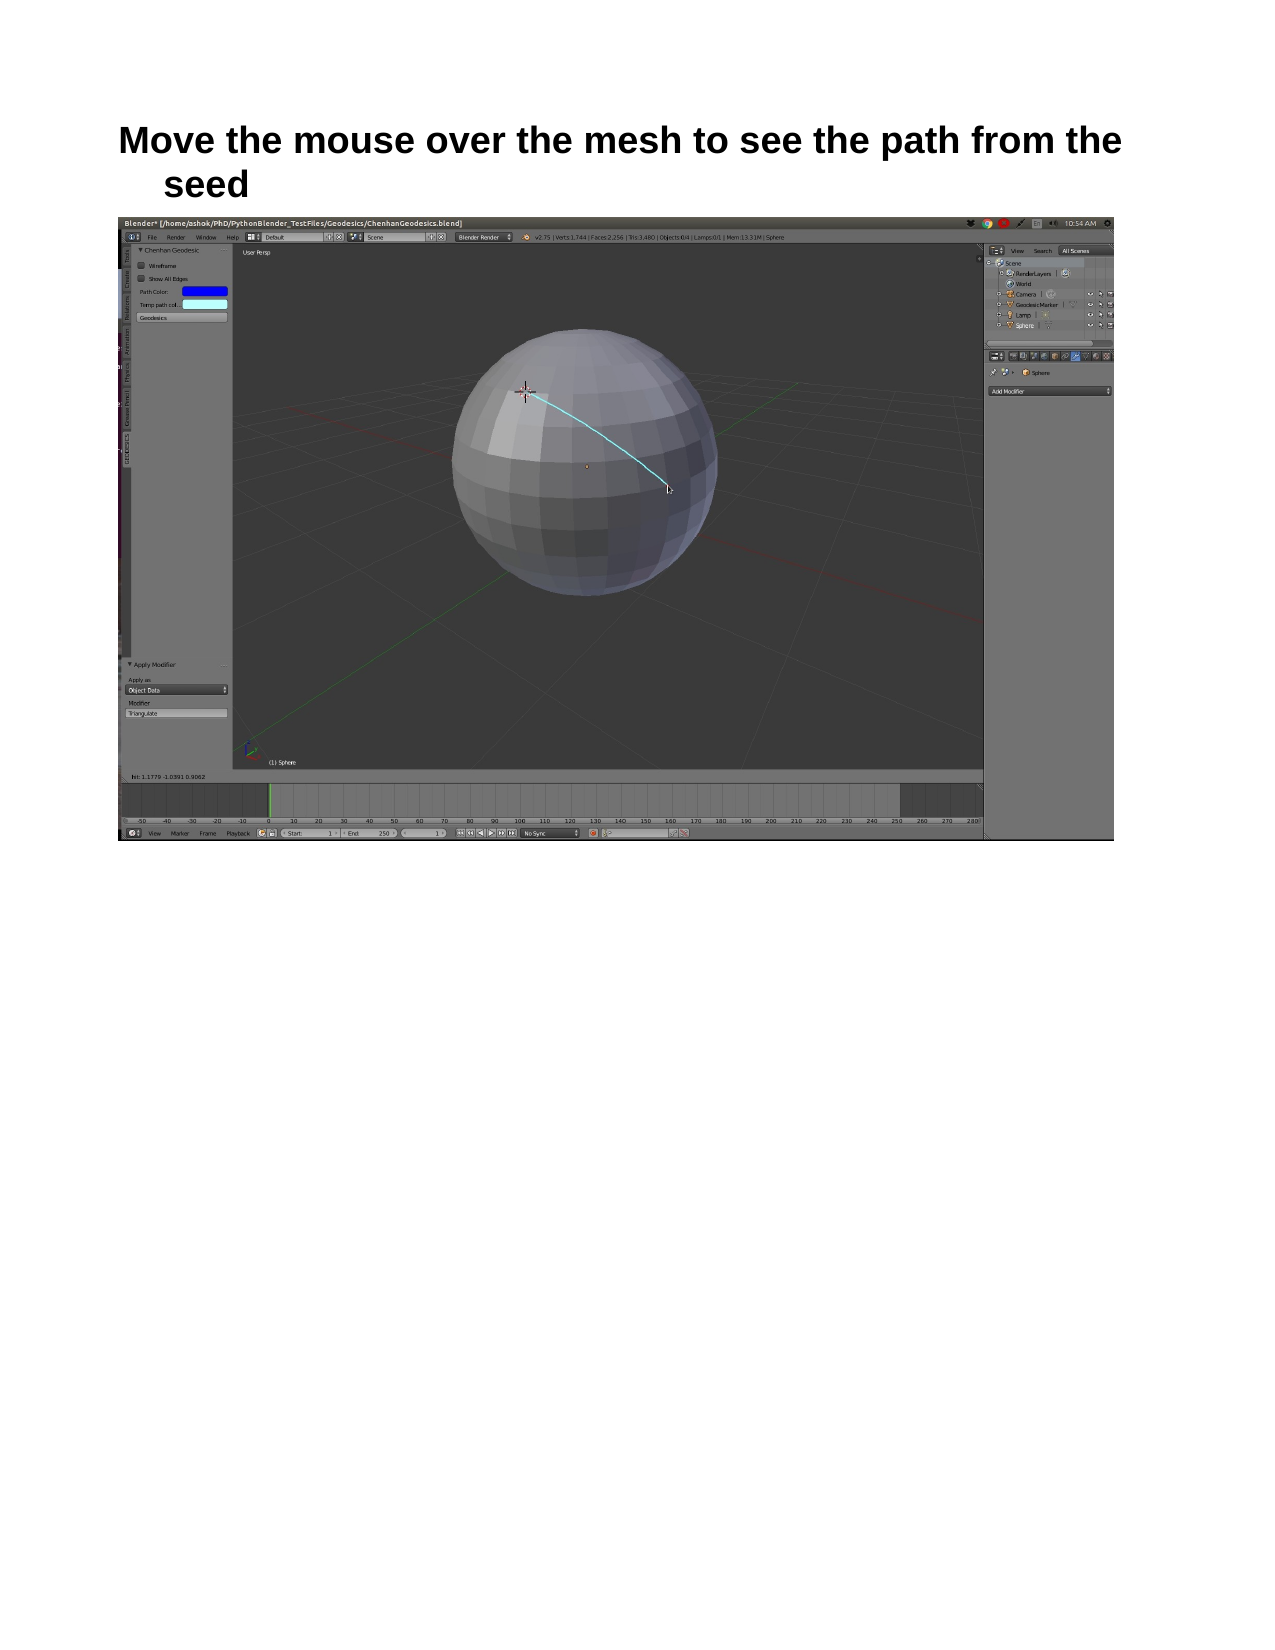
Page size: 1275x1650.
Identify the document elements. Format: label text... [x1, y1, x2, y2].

picture [118, 217, 1114, 841]
subtitle Move the mouse over the mesh to see the path from the seed [118, 118, 1157, 205]
